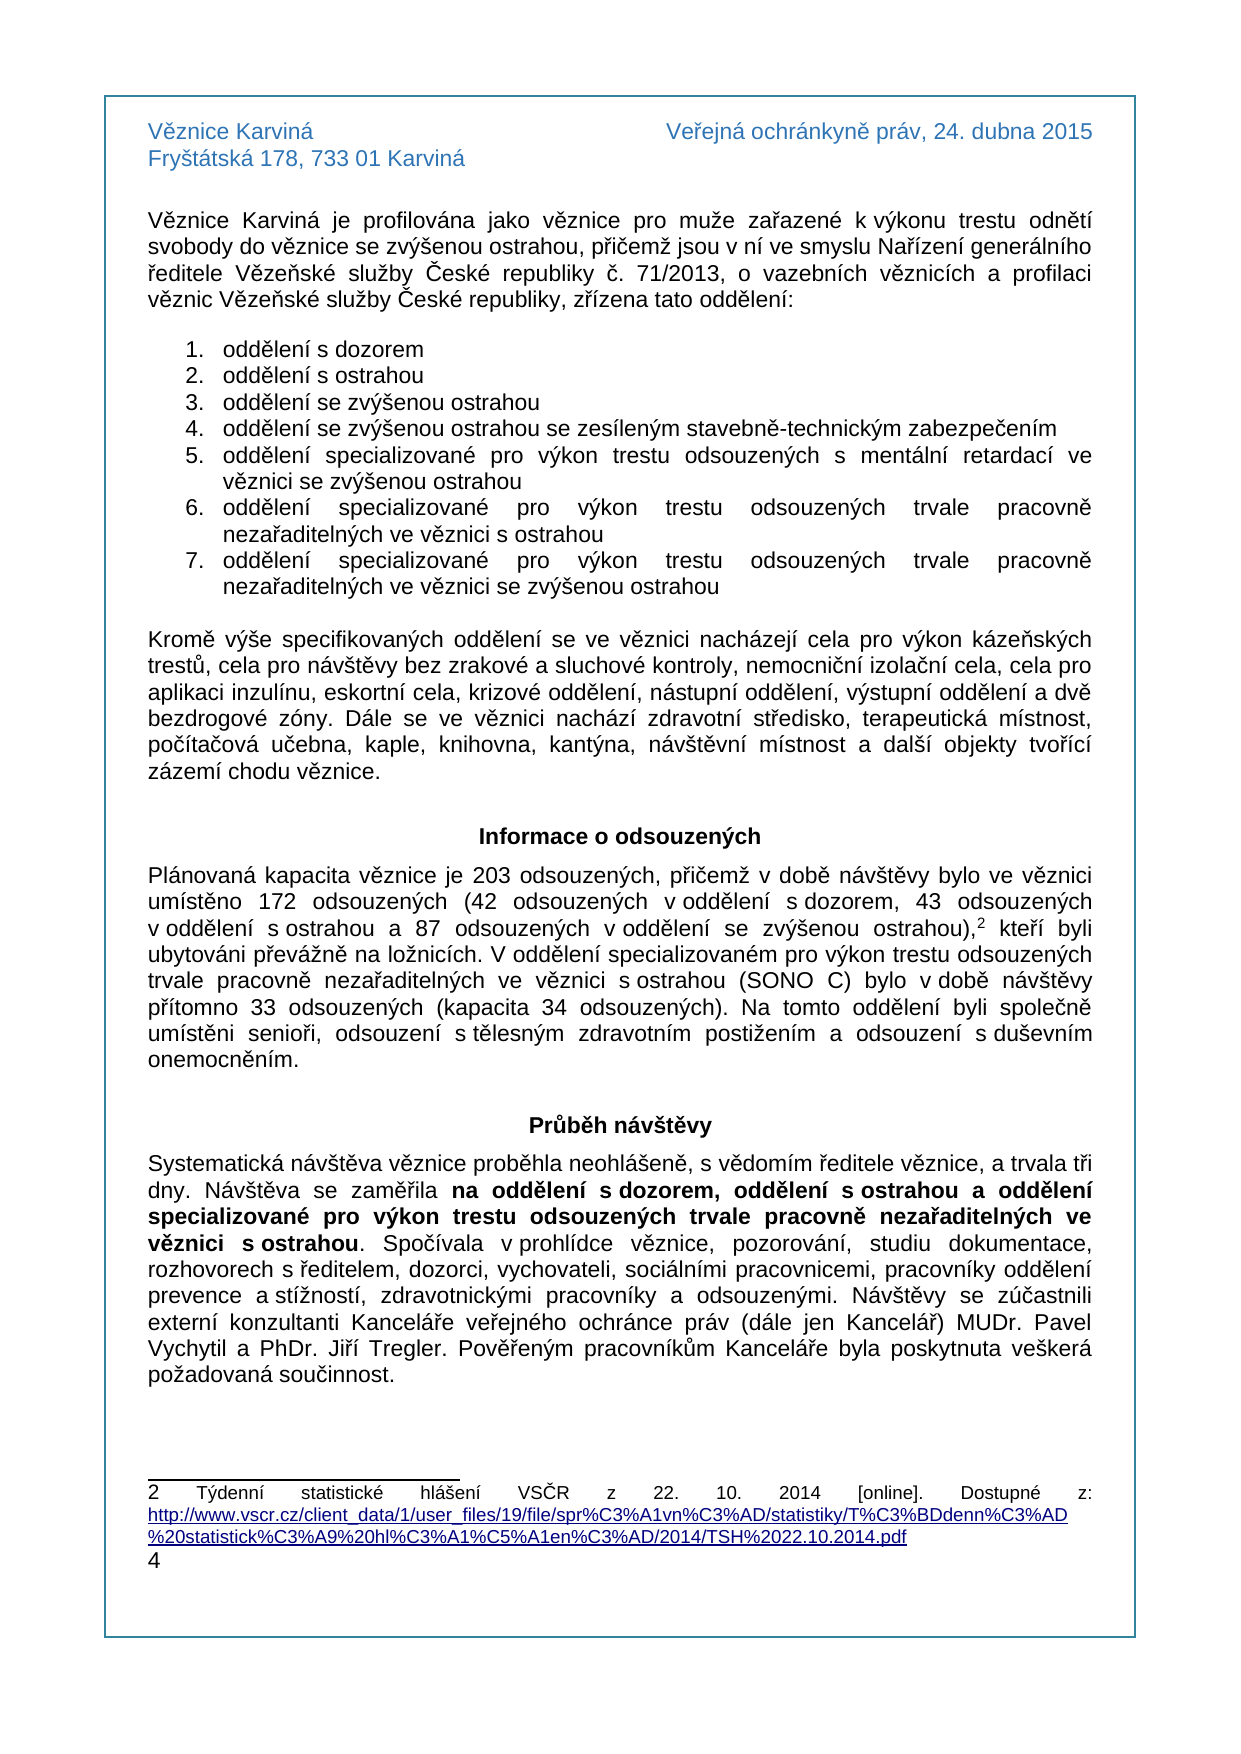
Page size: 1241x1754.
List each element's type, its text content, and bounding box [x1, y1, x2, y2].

list oddělení specializované pro výkon trestu odsouzených trvale pracovně nezařaditelných ve věznici se zvýšenou ostrahou [185, 547, 1092, 600]
list oddělení se zvýšenou ostrahou [185, 389, 1092, 415]
text Plánovaná kapacita věznice je 203 odsouzených, přičemž v době návštěvy bylo ve věznici umístěno 172 odsouzených (42 odsouzených v oddělení s dozorem, 43 odsouzených v oddělení s ostrahou a 87 odsouzených v oddělení se zvýšenou ostrahou), kteří byli ubytováni převážně na ložnicích. V oddělení specializovaném pro výkon trestu odsouzených trvale pracovně nezařaditelných ve věznici s ostrahou (SONO C) bylo v době návštěvy přítomno 33 odsouzených (kapacita 34 odsouzených). Na tomto oddělení byli společně umístěni senioři, odsouzení s tělesným zdravotním postižením a odsouzení s duševním onemocněním. [148, 862, 1092, 1073]
list oddělení se zvýšenou ostrahou se zesíleným stavebně-technickým zabezpečením [185, 415, 1092, 442]
text Systematická návštěva věznice proběhla neohlášeně, s vědomím ředitele věznice, a trvala tři dny. Návštěva se zaměřila na oddělení s dozorem, oddělení s ostrahou a oddělení specializované pro výkon trestu odsouzených trvale pracovně nezařaditelných ve věznici s ostrahou. Spočívala v prohlídce věznice, pozorování, studiu dokumentace, rozhovorech s ředitelem, dozorci, vychovateli, sociálními pracovnicemi, pracovníky oddělení prevence a stížností, zdravotnickými pracovníky a odsouzenými. Návštěvy se zúčastnili externí konzultanti Kanceláře veřejného ochránce práv (dále jen Kancelář) MUDr. Pavel Vychytil a PhDr. Jiří Tregler. Pověřeným pracovníkům Kanceláře byla poskytnuta veškerá požadovaná součinnost. [148, 1150, 1092, 1388]
list oddělení s ostrahou [185, 362, 1092, 389]
text Týdenní statistické hlášení VSČR z 22. 10. 2014 [online]. Dostupné z: http://www.vscr.cz/client_data/1/user_files/19/file/spr%C3%A1vn%C3%AD/statistiky/T%C3%BDdenn%C3%AD%20statistick%C3%A9%20hl%C3%A1%C5%A1en%C3%AD/2014/TSH%2022.10.2014.pdf [148, 1480, 1092, 1547]
subtitle Průběh návštěvy [148, 1112, 1092, 1138]
list oddělení specializované pro výkon trestu odsouzených s mentální retardací ve věznici se zvýšenou ostrahou [185, 442, 1092, 494]
list oddělení specializované pro výkon trestu odsouzených trvale pracovně nezařaditelných ve věznici s ostrahou [185, 494, 1092, 547]
text Věznice Karviná je profilována jako věznice pro muže zařazené k výkonu trestu odnětí svobody do věznice se zvýšenou ostrahou, přičemž jsou v ní ve smyslu Nařízení generálního ředitele Vězeňské služby České republiky č. 71/2013, o vazebních věznicích a profilaci věznic Vězeňské služby České republiky, zřízena tato oddělení: [148, 207, 1092, 312]
list oddělení s dozorem [185, 336, 1092, 362]
text Kromě výše specifikovaných oddělení se ve věznici nacházejí cela pro výkon kázeňských trestů, cela pro návštěvy bez zrakové a sluchové kontroly, nemocniční izolační cela, cela pro aplikaci inzulínu, eskortní cela, krizové oddělení, nástupní oddělení, výstupní oddělení a dvě bezdrogové zóny. Dále se ve věznici nachází zdravotní středisko, terapeutická místnost, počítačová učebna, kaple, knihovna, kantýna, návštěvní místnost a další objekty tvořící zázemí chodu věznice. [148, 626, 1092, 784]
subtitle Informace o odsouzených [148, 823, 1092, 849]
